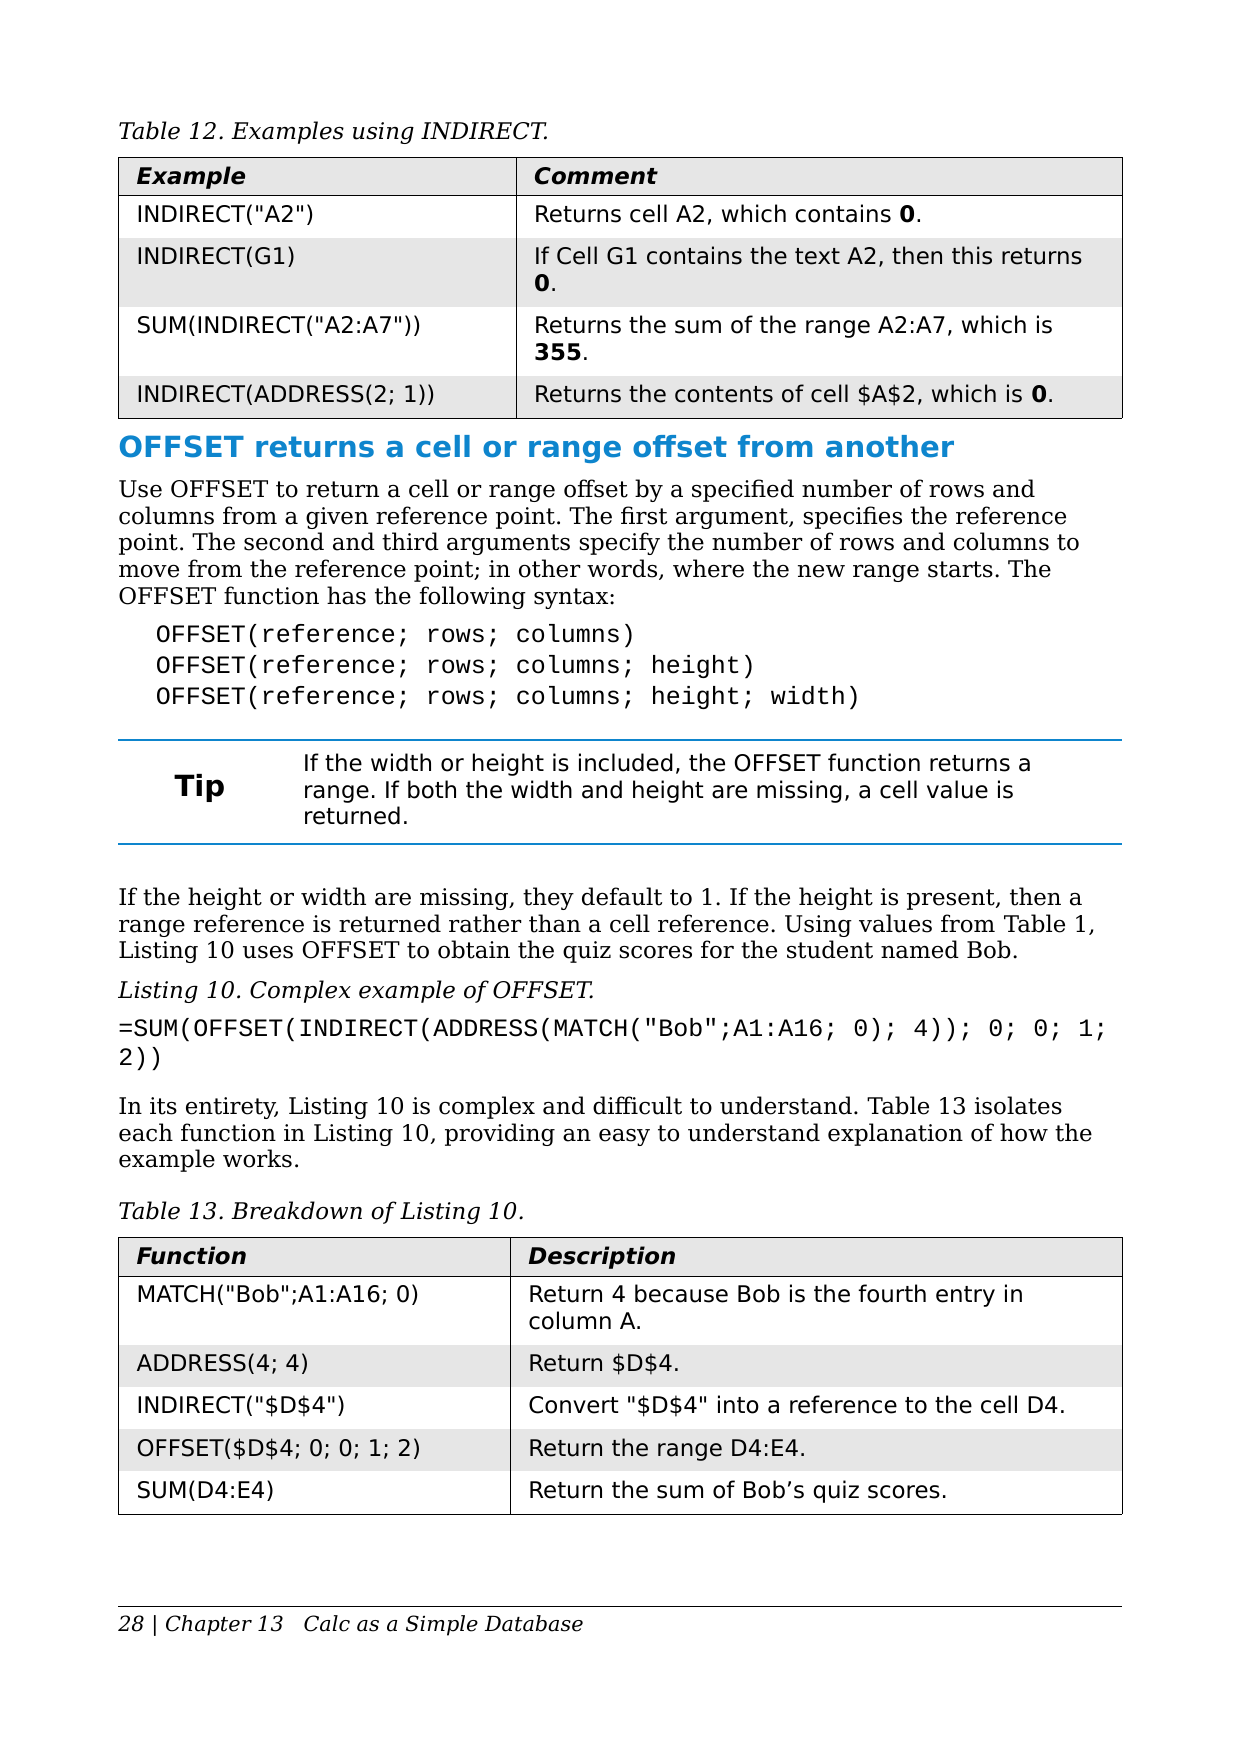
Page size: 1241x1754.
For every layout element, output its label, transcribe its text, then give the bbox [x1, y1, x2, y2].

text Table 12. Examples using INDIRECT. [118, 118, 1122, 145]
table_cell Returns the sum of the range A2:A7, which is 355. [517, 307, 1122, 376]
text If the height or width are missing, they default to 1. If the height is present, then a range reference is returned rather than a cell reference. Using values from Table 1, Listing 10 uses OFFSET to obtain the quiz scores for the student named Bob. [118, 884, 1122, 964]
table_cell MATCH("Bob";A1:A16; 0) [119, 1277, 510, 1344]
list Use OFFSET to return a cell or range offset by a specified number of rows and columns from a given reference point. The first argument, specifies the reference point. The second and third arguments specify the number of rows and columns to move from the reference point; in other words, where the new range starts. The OFFSET function has the following syntax: [118, 476, 1122, 609]
list Listing 10. Complex example of OFFSET. [118, 977, 1122, 1003]
table_cell Return $D$4. [511, 1345, 1122, 1387]
table_cell Return 4 because Bob is the fourth entry in column A. [511, 1277, 1122, 1344]
text OFFSET(reference; rows; columns) [156, 622, 1092, 650]
table_header Example [119, 158, 516, 195]
text In its entirety, Listing 10 is complex and difficult to understand. Table 13 isolates each function in Listing 10, providing an easy to understand explanation of how the example works. [118, 1093, 1122, 1173]
table_cell Returns cell A2, which contains 0. [517, 196, 1122, 238]
table_header Description [511, 1238, 1122, 1276]
table_cell OFFSET($D$4; 0; 0; 1; 2) [119, 1429, 510, 1471]
text Table 13. Breakdown of Listing 10. [118, 1198, 1122, 1225]
table_cell Return the range D4:E4. [511, 1429, 1122, 1471]
text =SUM(OFFSET(INDIRECT(ADDRESS(MATCH("Bob";A1:A16; 0); 4)); 0; 0; 1; 2)) [118, 1016, 1122, 1073]
text OFFSET(reference; rows; columns; height; width) [156, 683, 1092, 712]
table_header If the width or height is included, the OFFSET function returns a range. If both the width and height are missing, a cell value is returned. [281, 741, 1122, 843]
table_cell INDIRECT("A2") [119, 196, 516, 238]
table_cell INDIRECT(G1) [119, 238, 516, 307]
table_cell If Cell G1 contains the text A2, then this returns 0. [517, 238, 1122, 307]
table_cell INDIRECT(ADDRESS(2; 1)) [119, 376, 516, 418]
table_cell SUM(D4:E4) [119, 1471, 510, 1514]
table_cell ADDRESS(4; 4) [119, 1345, 510, 1387]
table_header Tip [118, 741, 281, 843]
text OFFSET(reference; rows; columns; height) [156, 653, 1092, 681]
table_header Function [119, 1238, 510, 1276]
table_cell SUM(INDIRECT("A2:A7")) [119, 307, 516, 376]
table_header Comment [517, 158, 1122, 195]
subtitle OFFSET returns a cell or range offset from another [118, 430, 1122, 464]
table_cell INDIRECT("$D$4") [119, 1387, 510, 1429]
table_cell Convert "$D$4" into a reference to the cell D4. [511, 1387, 1122, 1429]
table_cell Return the sum of Bob’s quiz scores. [511, 1471, 1122, 1514]
table_cell Returns the contents of cell $A$2, which is 0. [517, 376, 1122, 418]
